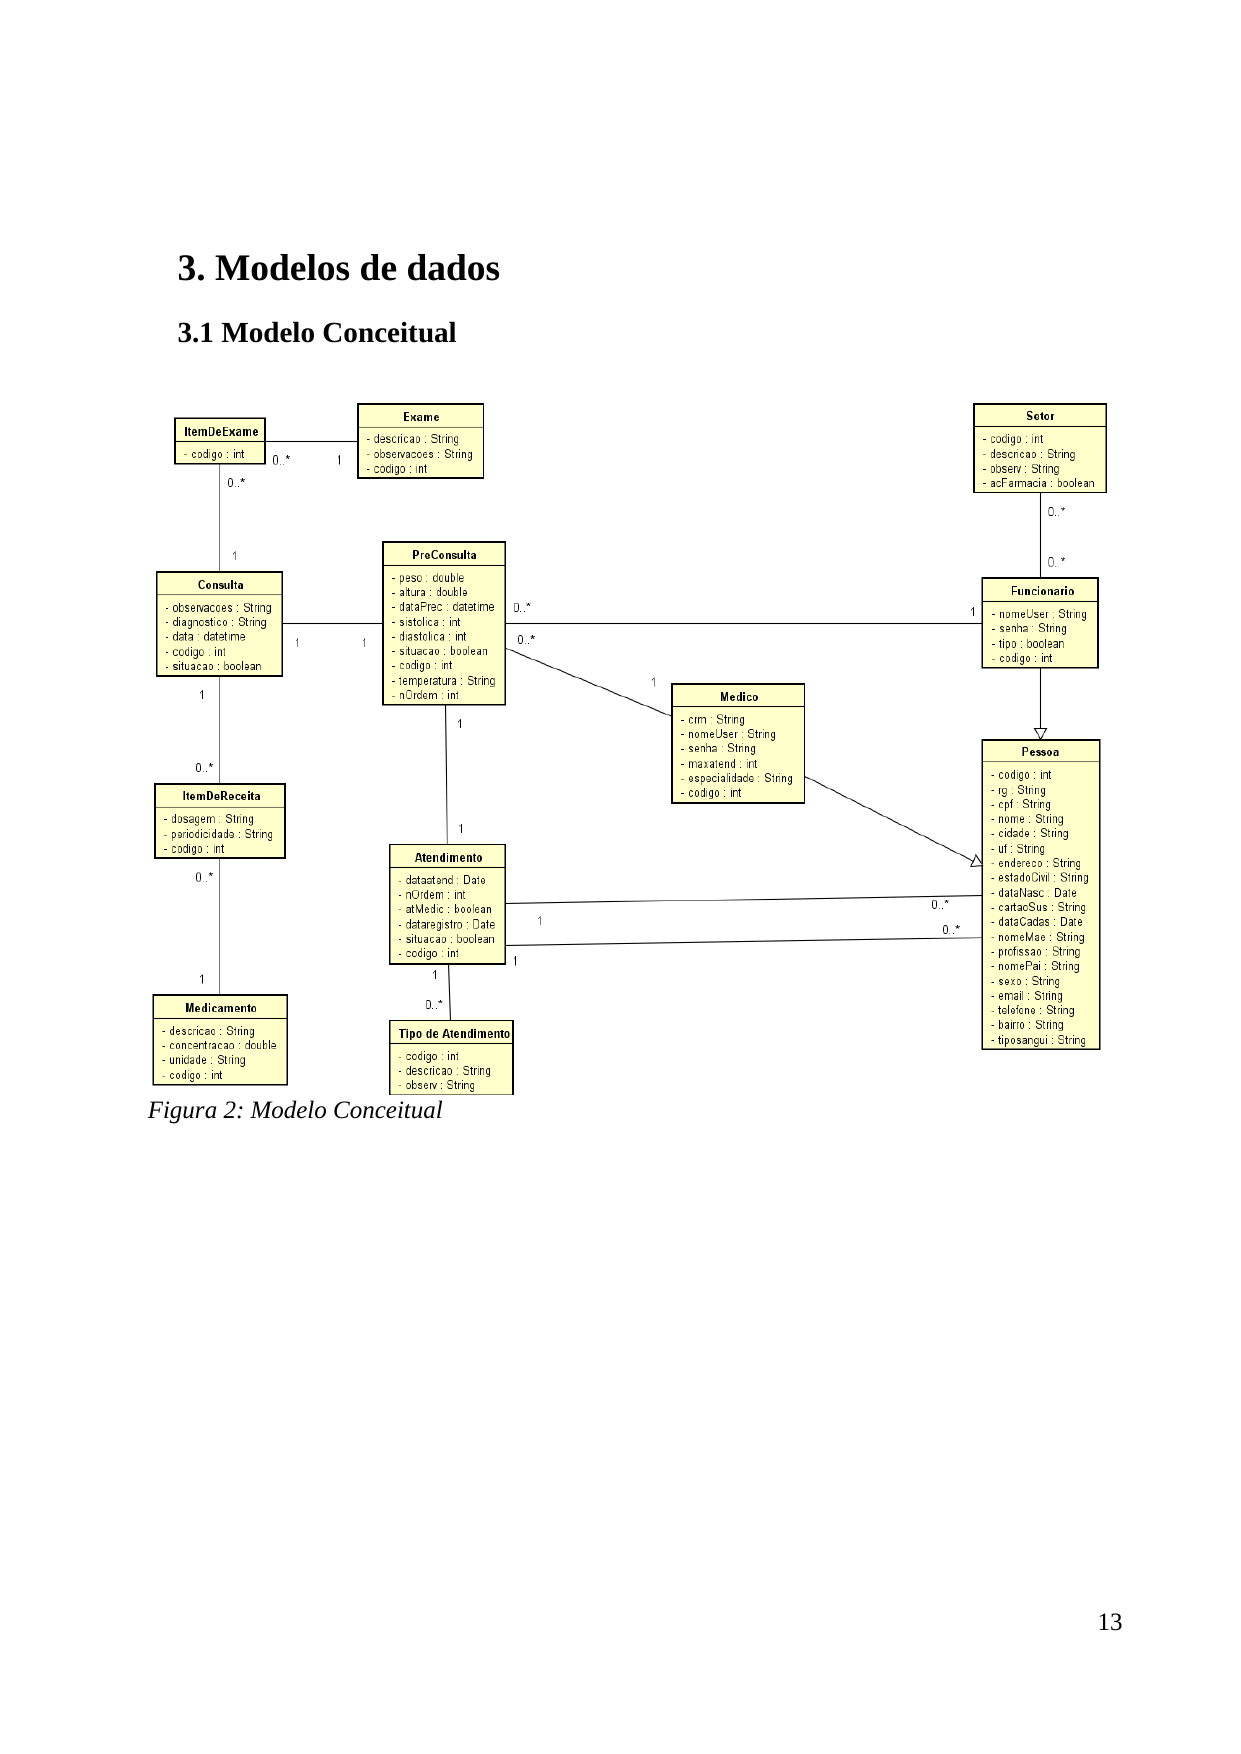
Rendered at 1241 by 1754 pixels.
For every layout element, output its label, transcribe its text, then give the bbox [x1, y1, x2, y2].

picture [147, 390, 1152, 1095]
subtitle 3.1 Modelo Conceitual [177, 316, 1122, 349]
text Figura 2: Modelo Conceitual [148, 1095, 1152, 1124]
subtitle 3. Modelos de dados [177, 245, 1122, 288]
